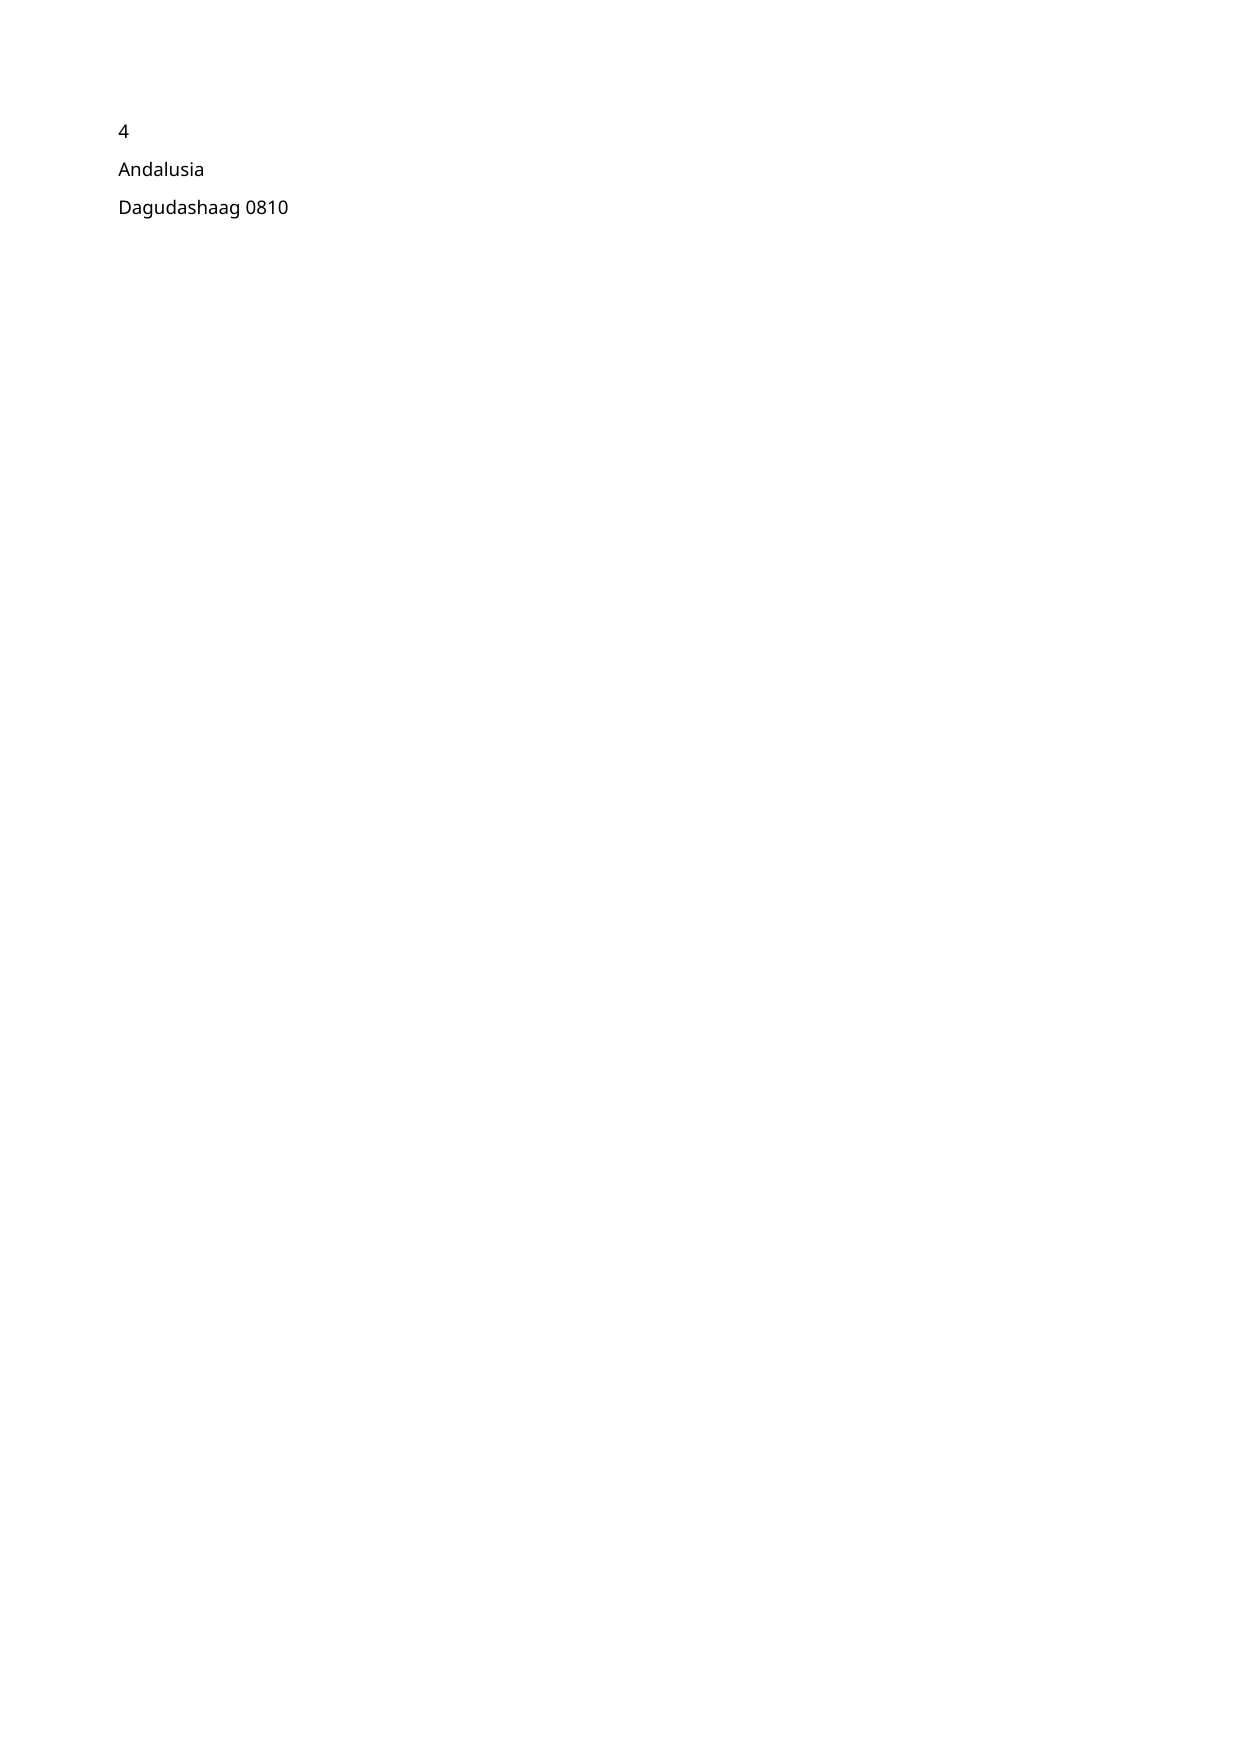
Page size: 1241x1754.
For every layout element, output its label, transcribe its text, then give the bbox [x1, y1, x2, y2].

text Andalusia [118, 156, 1122, 182]
text 4 [118, 118, 1122, 144]
text Dagudashaag 0810 [118, 194, 1122, 220]
